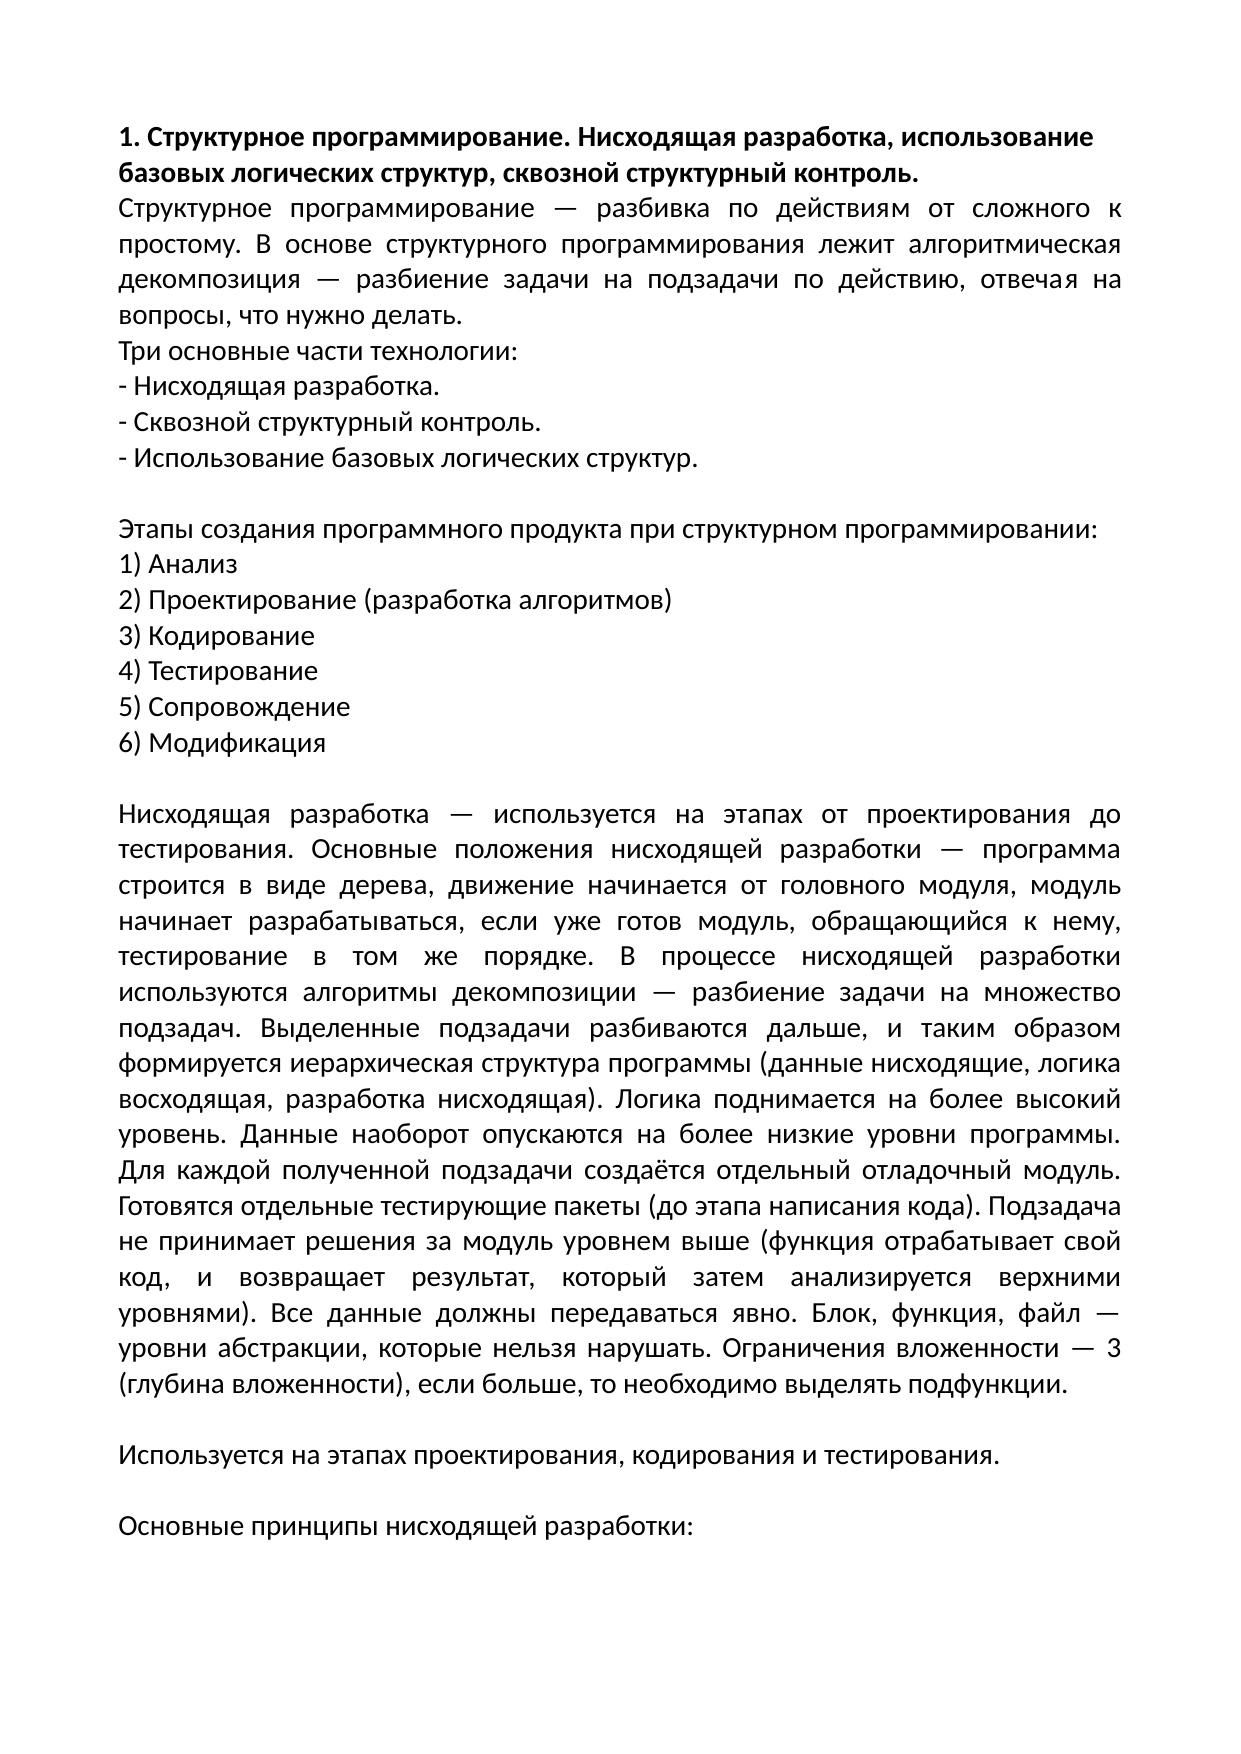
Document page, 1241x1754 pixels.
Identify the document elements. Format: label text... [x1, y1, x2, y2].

text 5) Сопровождение [118, 688, 1122, 724]
text 2) Проектирование (разработка алгоритмов) [118, 581, 1122, 617]
text Этапы создания программного продукта при структурном программировании: [118, 510, 1122, 546]
text Основные принципы нисходящей разработки: [118, 1507, 1122, 1543]
text - Использование базовых логических структур. [118, 439, 1122, 474]
text Нисходящая разработка — используется на этапах от проектирования до тестирования. Основные положения нисходящей разработки — программа строится в виде дерева, движение начинается от головного модуля, модуль начинает разрабатываться, если уже готов модуль, обращающийся к нему, тестирование в том же порядке. В процессе нисходящей разработки используются алгоритмы декомпозиции — разбиение задачи на множество подзадач. Выделенные подзадачи разбиваются дальше, и таким образом формируется иерархическая структура программы (данные нисходящие, логика восходящая, разработка нисходящая). Логика поднимается на более высокий уровень. Данные наоборот опускаются на более низкие уровни программы. Для каждой полученной подзадачи создаётся отдельный отладочный модуль. Готовятся отдельные тестирующие пакеты (до этапа написания кода). Подзадача не принимает решения за модуль уровнем выше (функция отрабатывает свой код, и возвращает результат, который затем анализируется верхними уровнями). Все данные должны передаваться явно. Блок, функция, файл — уровни абстракции, которые нельзя нарушать. Ограничения вложенности — 3 (глубина вложенности), если больше, то необходимо выделять подфункции. [118, 795, 1122, 1401]
text - Нисходящая разработка. [118, 367, 1122, 403]
text 6) Модификация [118, 724, 1122, 759]
text Три основные части технологии: [118, 332, 1122, 367]
text Используется на этапах проектирования, кодирования и тестирования. [118, 1436, 1122, 1472]
text 3) Кодирование [118, 617, 1122, 652]
text - Сквозной структурный контроль. [118, 403, 1122, 439]
text 1) Анализ [118, 546, 1122, 581]
text 1. Структурное программирование. Нисходящая разработка, использование базовых логических структур, сквозной структурный контроль. [118, 118, 1122, 189]
text Структурное программирование — разбивка по действиям от сложного к простому. В основе структурного программирования лежит алгоритмическая декомпозиция — разбиение задачи на подзадачи по действию, отвечая на вопросы, что нужно делать. [118, 189, 1122, 332]
text 4) Тестирование [118, 652, 1122, 688]
